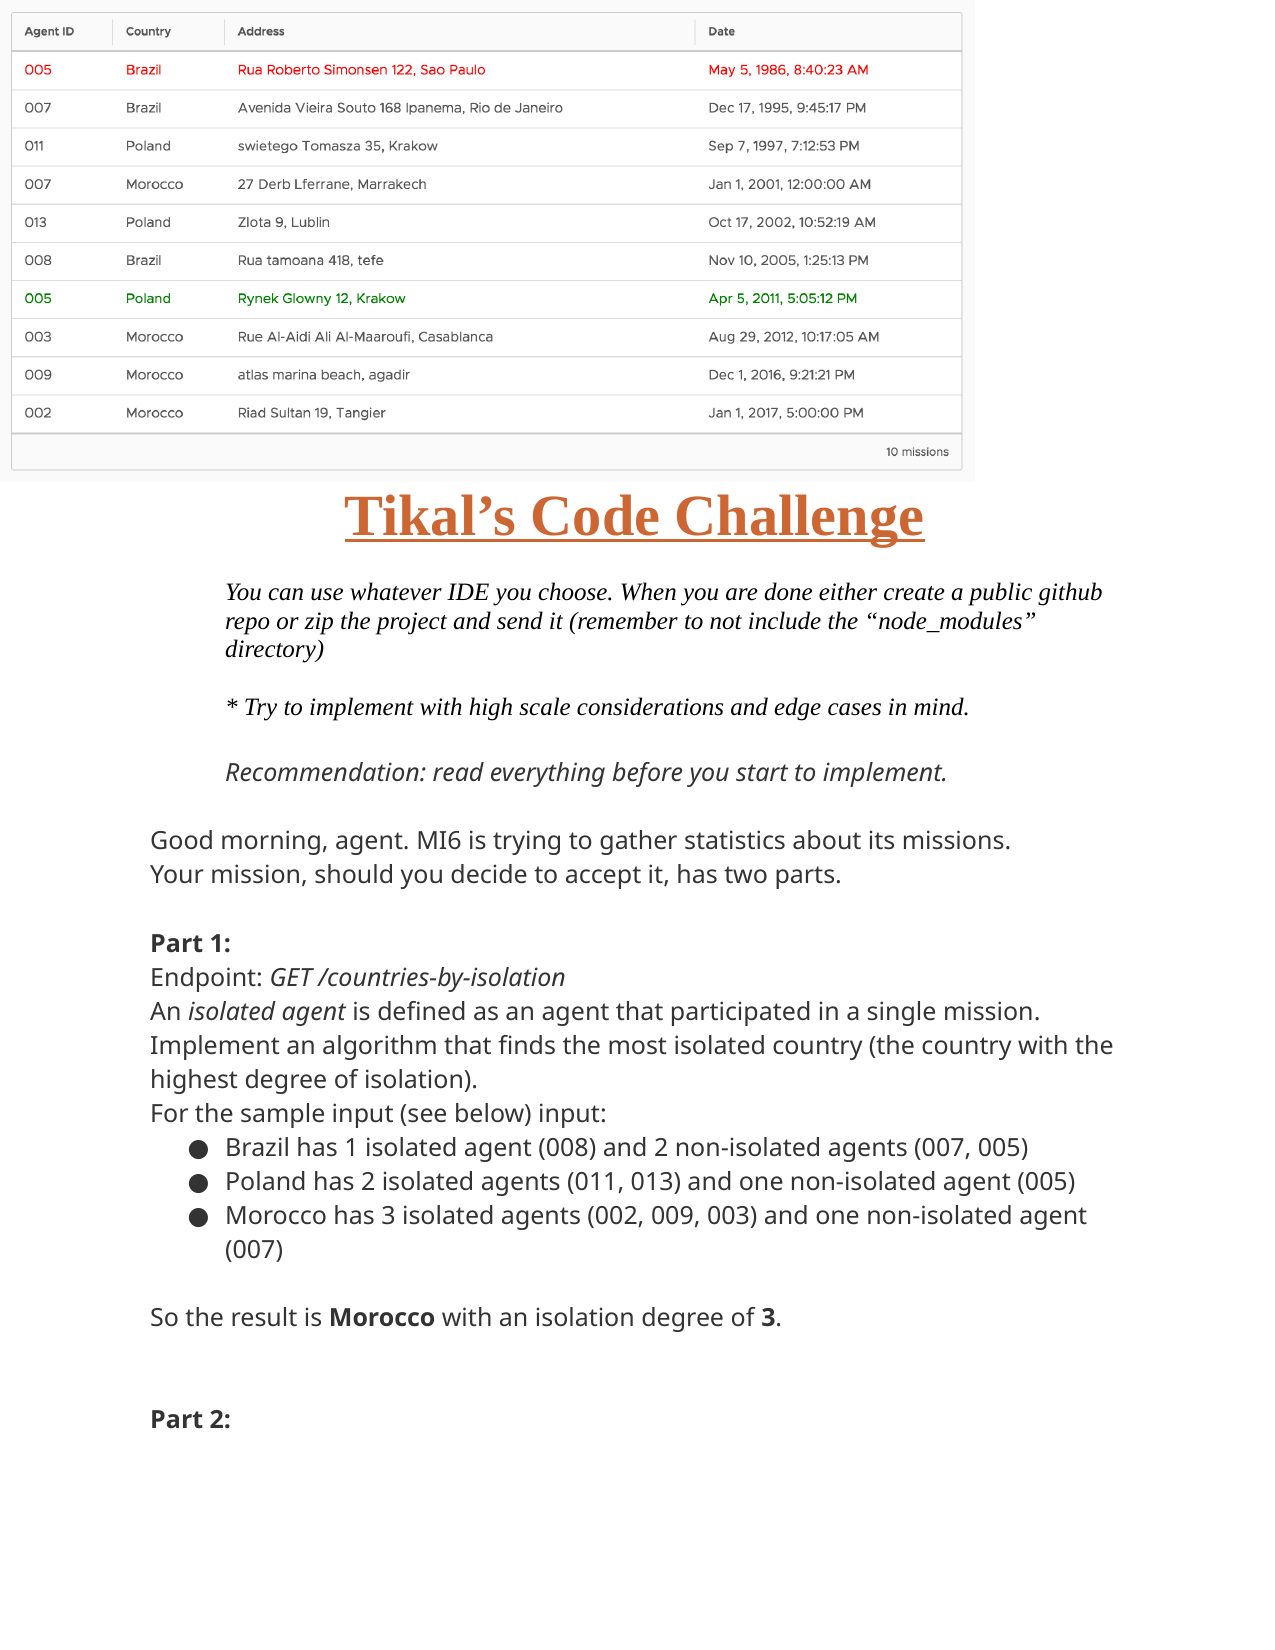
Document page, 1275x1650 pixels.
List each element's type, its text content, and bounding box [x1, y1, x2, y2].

text Part 1: [150, 925, 1125, 959]
text So the result is Morocco with an isolation degree of 3. [150, 1266, 1125, 1334]
text Good morning, agent. MI6 is trying to gather statistics about its missions. Your mission, should you decide to accept it, has two parts. [150, 823, 1125, 891]
picture [0, 0, 975, 482]
text * Try to implement with high scale considerations and edge cases in mind. [225, 692, 1125, 721]
list Brazil has 1 isolated agent (008) and 2 non-isolated agents (007, 005) [187, 1129, 1125, 1164]
text Endpoint: GET /countries-by-isolation An isolated agent is defined as an agent that participated in a single mission. Implement an algorithm that finds the most isolated country (the country with the highest degree of isolation). For the sample input (see below) input: [150, 959, 1125, 1129]
list Morocco has 3 isolated agents (002, 009, 003) and one non-isolated agent (007) [187, 1198, 1125, 1266]
text Recommendation: read everything before you start to implement. [225, 755, 1125, 789]
text Part 2: [150, 1402, 1125, 1436]
text Tikal’s Code Challenge [150, 150, 1125, 548]
text You can use whatever IDE you choose. When you are done either create a public github repo or zip the project and send it (remember to not include the “node_modules” directory) [225, 577, 1125, 663]
list Poland has 2 isolated agents (011, 013) and one non-isolated agent (005) [187, 1164, 1125, 1198]
